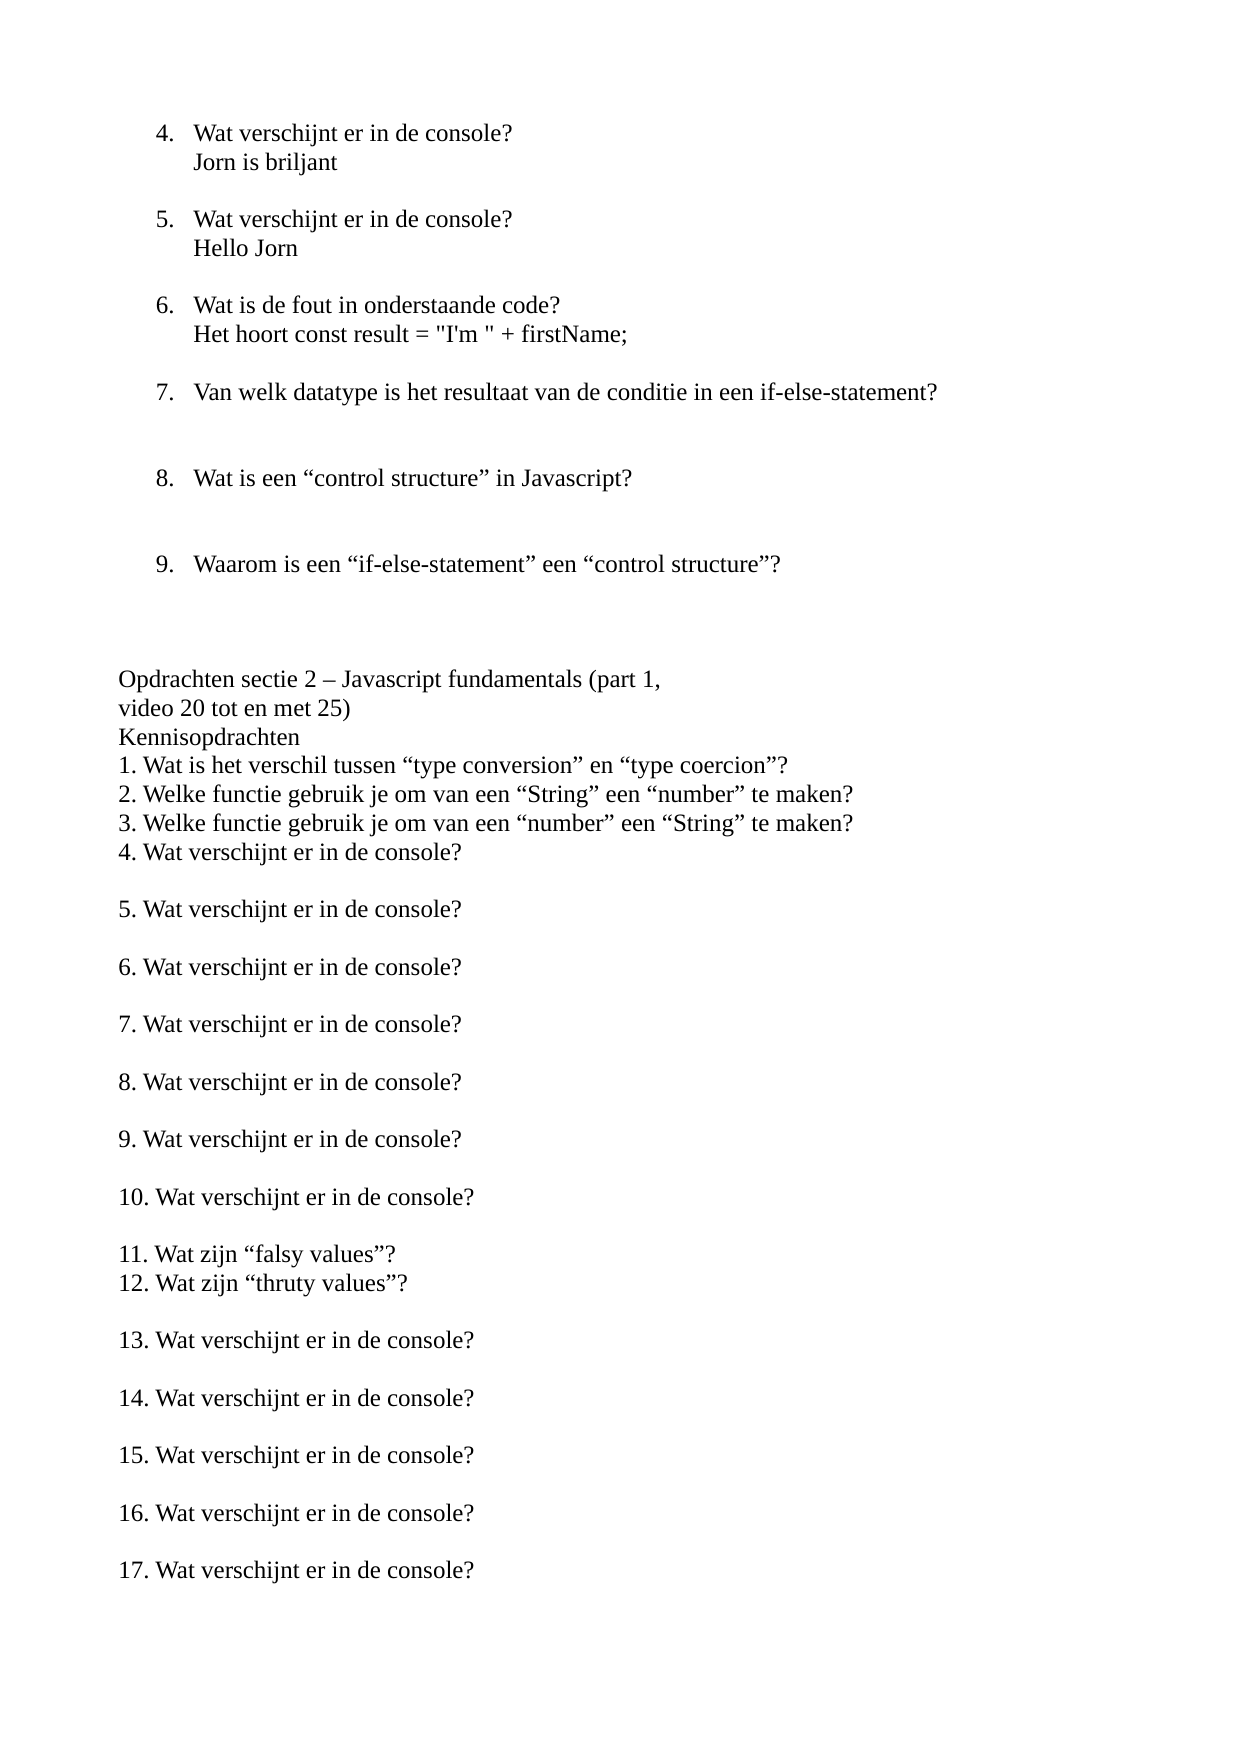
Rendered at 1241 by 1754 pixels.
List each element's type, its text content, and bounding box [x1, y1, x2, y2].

text 6. Wat verschijnt er in de console? [118, 952, 1122, 981]
list Van welk datatype is het resultaat van de conditie in een if-else-statement? [156, 377, 1122, 406]
text 15. Wat verschijnt er in de console? [118, 1441, 1122, 1469]
text 14. Wat verschijnt er in de console? [118, 1383, 1122, 1412]
text 16. Wat verschijnt er in de console? [118, 1498, 1122, 1527]
text 8. Wat verschijnt er in de console? [118, 1067, 1122, 1096]
text 3. Welke functie gebruik je om van een “number” een “String” te maken? [118, 808, 1122, 837]
text 10. Wat verschijnt er in de console? [118, 1182, 1122, 1211]
list Jorn is briljant [156, 147, 1122, 176]
text 9. Wat verschijnt er in de console? [118, 1124, 1122, 1153]
text 13. Wat verschijnt er in de console? [118, 1326, 1122, 1354]
text 7. Wat verschijnt er in de console? [118, 1009, 1122, 1038]
list Wat verschijnt er in de console? [156, 204, 1122, 233]
list Wat is de fout in onderstaande code? [156, 291, 1122, 319]
text 17. Wat verschijnt er in de console? [118, 1556, 1122, 1584]
text 4. Wat verschijnt er in de console? [118, 837, 1122, 866]
text Opdrachten sectie 2 – Javascript fundamentals (part 1, [118, 664, 1122, 693]
text video 20 tot en met 25) [118, 693, 1122, 722]
list Wat is een “control structure” in Javascript? [156, 463, 1122, 492]
text 1. Wat is het verschil tussen “type conversion” en “type coercion”? [118, 751, 1122, 779]
text 12. Wat zijn “thruty values”? [118, 1268, 1122, 1297]
text 2. Welke functie gebruik je om van een “String” een “number” te maken? [118, 779, 1122, 808]
text Kennisopdrachten [118, 722, 1122, 751]
list Het hoort const result = "I'm " + firstName; [156, 319, 1122, 348]
list Wat verschijnt er in de console? [156, 118, 1122, 147]
list Waarom is een “if-else-statement” een “control structure”? [156, 549, 1122, 578]
text 5. Wat verschijnt er in de console? [118, 894, 1122, 923]
list Hello Jorn [156, 233, 1122, 262]
text 11. Wat zijn “falsy values”? [118, 1239, 1122, 1268]
